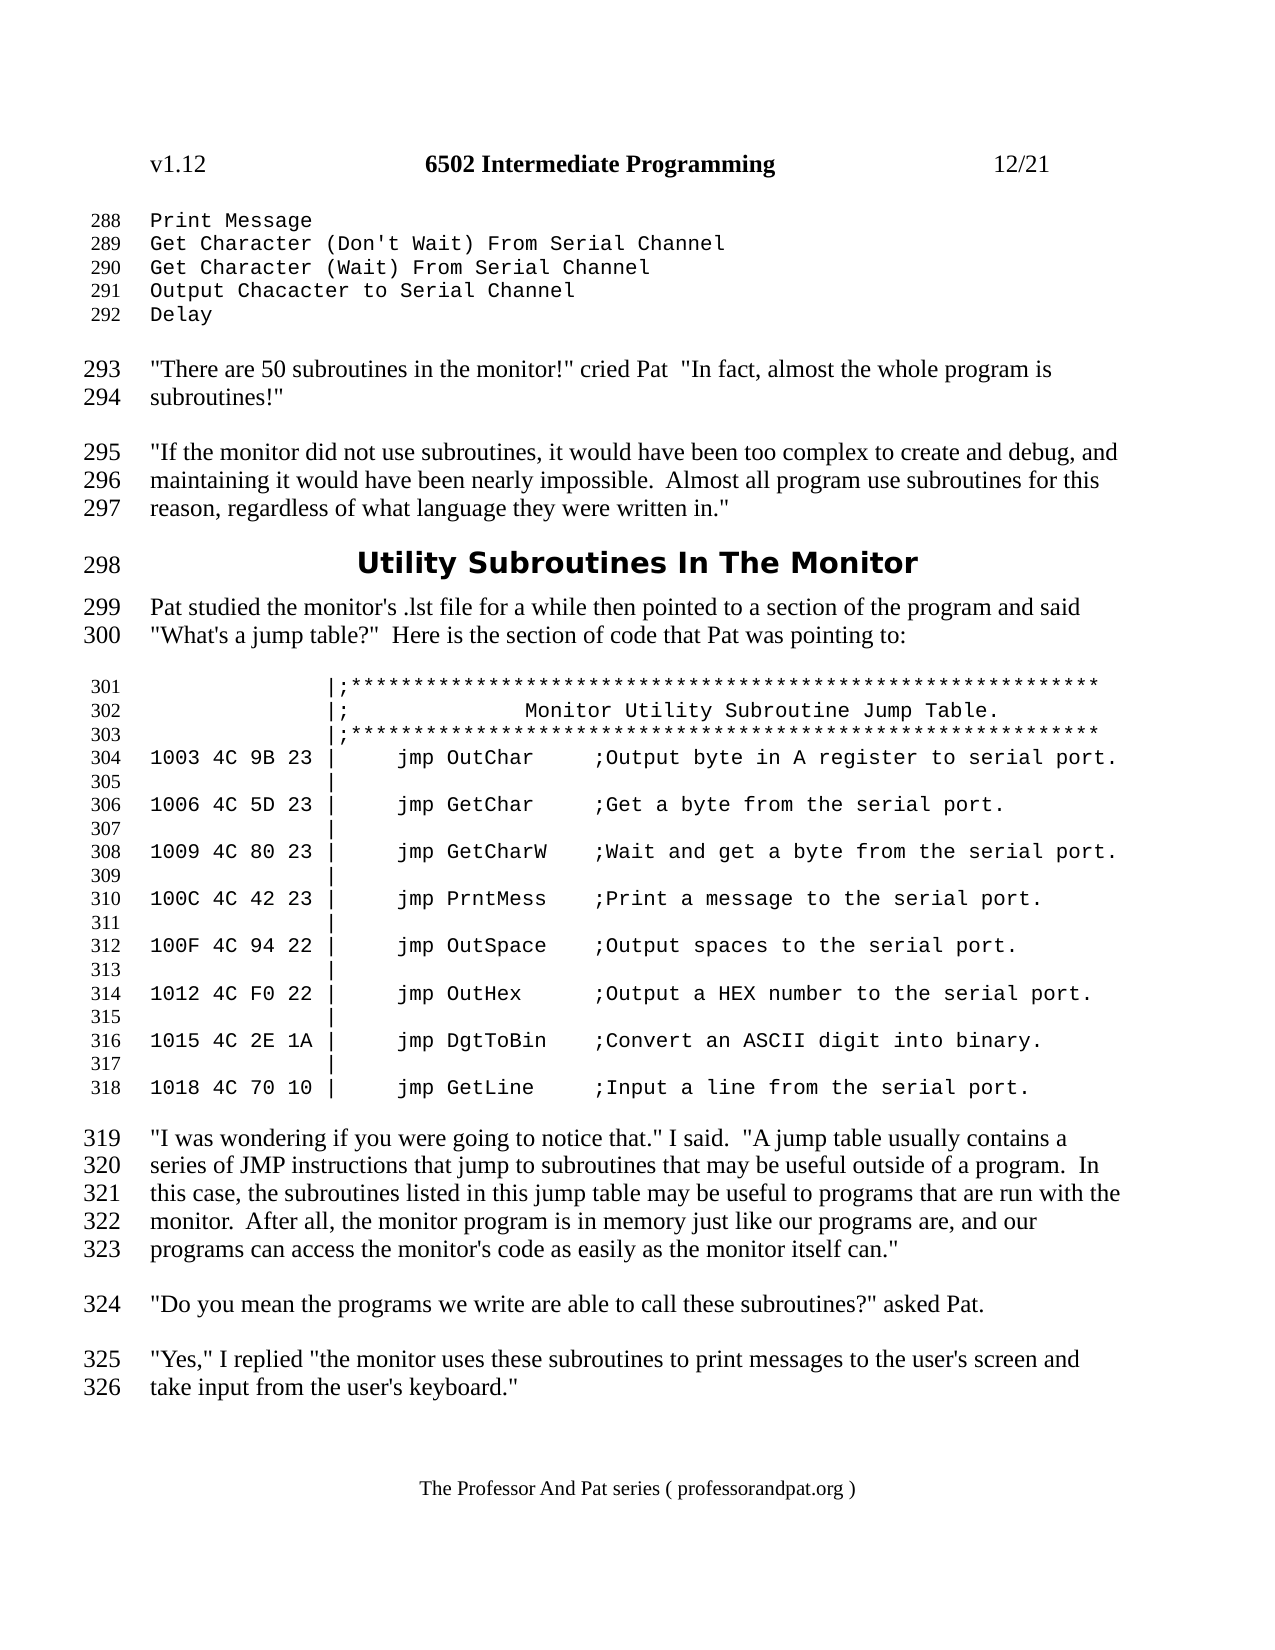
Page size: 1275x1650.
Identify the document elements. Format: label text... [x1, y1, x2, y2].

text 1009 4C 80 23 | jmp GetCharW ;Wait and get a byte from the serial port. [150, 841, 1125, 865]
text Pat studied the monitor's .lst file for a while then pointed to a section of the program and said "What's a jump table?" Here is the section of code that Pat was pointing to: [150, 593, 1125, 649]
text "Yes," I replied "the monitor uses these subroutines to print messages to the user's screen and take input from the user's keyboard." [150, 1346, 1125, 1401]
text | [150, 1006, 1125, 1030]
text 1006 4C 5D 23 | jmp GetChar ;Get a byte from the serial port. [150, 794, 1125, 818]
text 1012 4C F0 22 | jmp OutHex ;Output a HEX number to the serial port. [150, 983, 1125, 1006]
text "If the monitor did not use subroutines, it would have been too complex to create and debug, and maintaining it would have been nearly impossible. Almost all program use subroutines for this reason, regardless of what language they were written in." [150, 438, 1125, 522]
text | [150, 912, 1125, 936]
text | [150, 1053, 1125, 1077]
text 100F 4C 94 22 | jmp OutSpace ;Output spaces to the serial port. [150, 936, 1125, 959]
text "I was wondering if you were going to notice that." I said. "A jump table usually contains a series of JMP instructions that jump to subroutines that may be useful outside of a program. In this case, the subroutines listed in this jump table may be useful to programs that are run with the monitor. After all, the monitor program is in memory just like our programs are, and our programs can access the monitor's code as easily as the monitor itself can." [150, 1124, 1125, 1262]
text Get Character (Wait) From Serial Channel [150, 257, 1125, 281]
subtitle Utility Subroutines In The Monitor [150, 547, 1125, 581]
text 1015 4C 2E 1A | jmp DgtToBin ;Convert an ASCII digit into binary. [150, 1030, 1125, 1053]
text | [150, 959, 1125, 983]
text Delay [150, 304, 1125, 328]
text | [150, 771, 1125, 794]
text |; Monitor Utility Subroutine Jump Table. [150, 700, 1125, 724]
text | [150, 818, 1125, 841]
text Get Character (Don't Wait) From Serial Channel [150, 233, 1125, 257]
text "There are 50 subroutines in the monitor!" cried Pat "In fact, almost the whole program is subroutines!" [150, 355, 1125, 411]
text Output Chacacter to Serial Channel [150, 281, 1125, 304]
text Print Message [150, 210, 1125, 233]
text |;************************************************************ [150, 677, 1125, 700]
text |;************************************************************ [150, 724, 1125, 747]
text 1018 4C 70 10 | jmp GetLine ;Input a line from the serial port. [150, 1077, 1125, 1100]
text 1003 4C 9B 23 | jmp OutChar ;Output byte in A register to serial port. [150, 747, 1125, 771]
text | [150, 865, 1125, 888]
text "Do you mean the programs we write are able to call these subroutines?" asked Pat. [150, 1290, 1125, 1318]
text 100C 4C 42 23 | jmp PrntMess ;Print a message to the serial port. [150, 888, 1125, 912]
